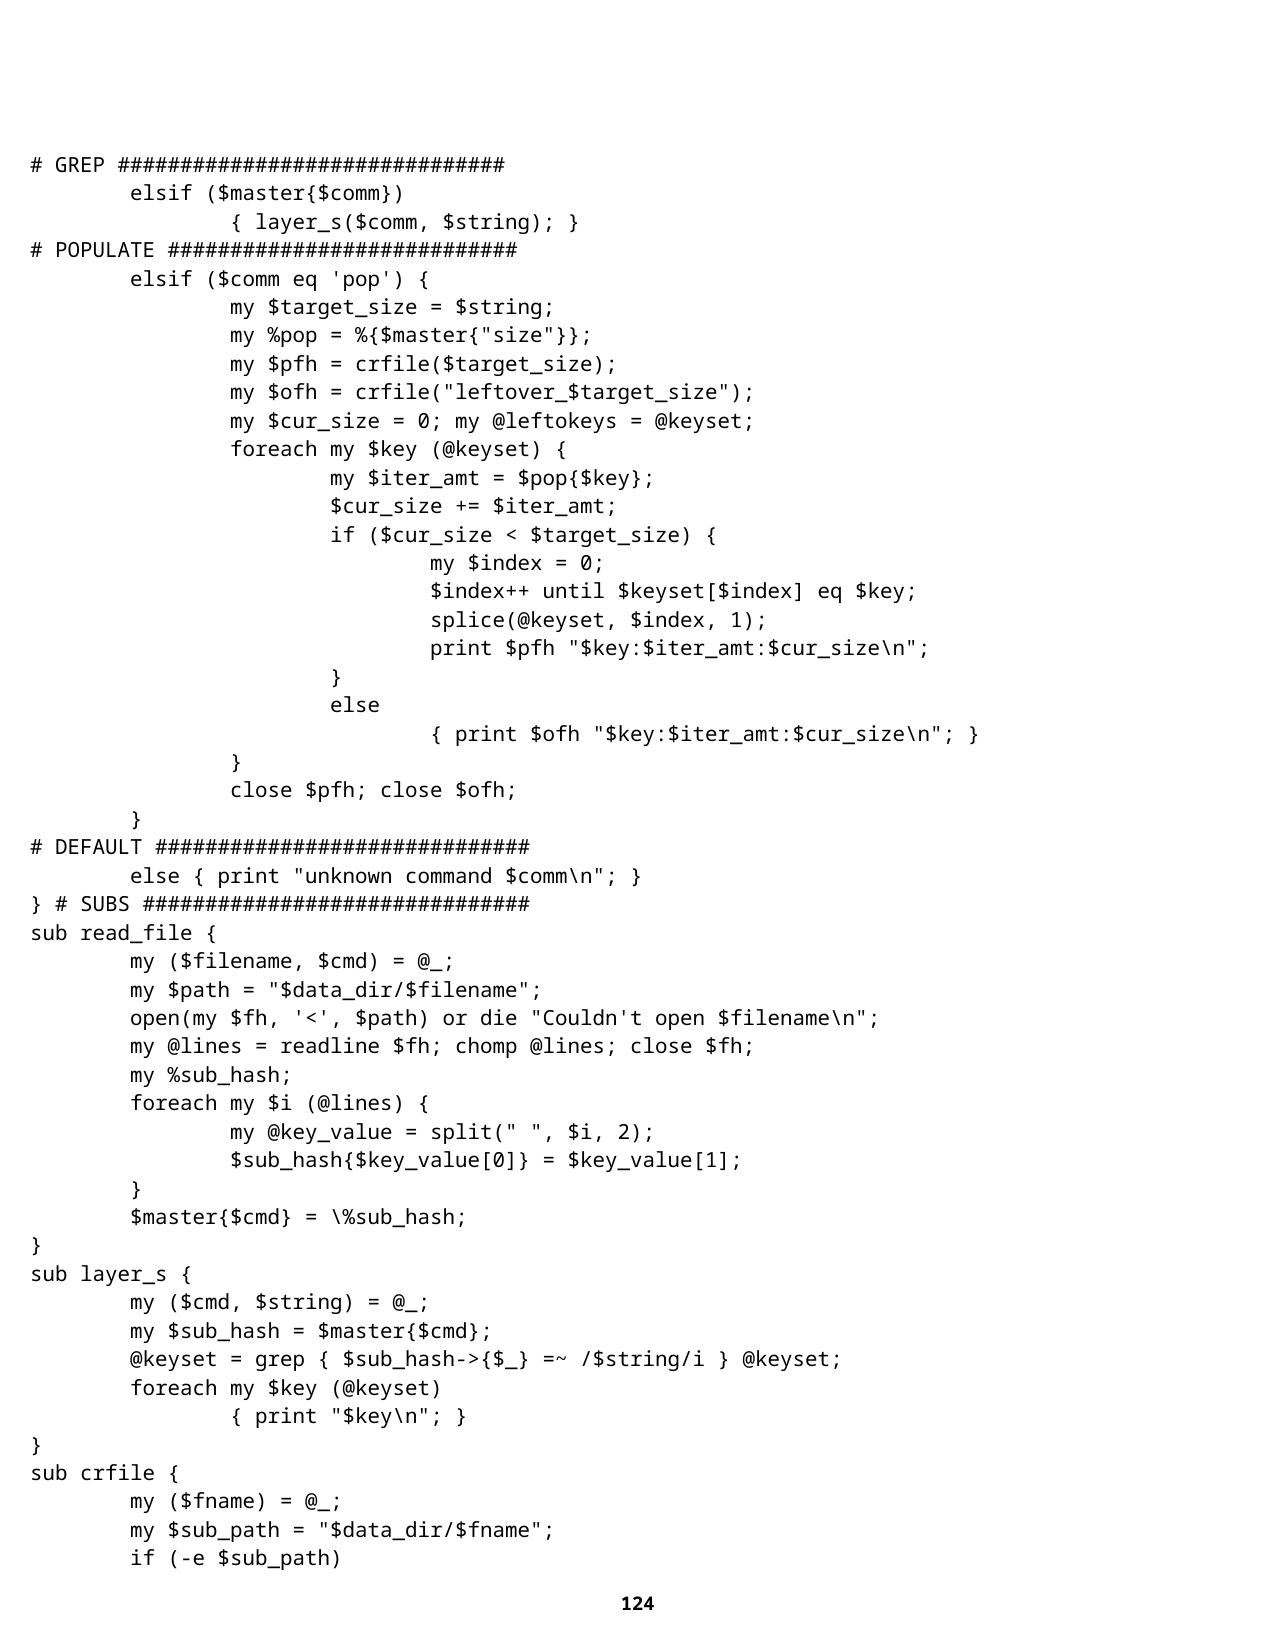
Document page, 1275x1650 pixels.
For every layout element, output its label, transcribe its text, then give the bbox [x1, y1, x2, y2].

text my $pfh = crfile($target_size); [30, 349, 1245, 377]
text close $pfh; close $ofh; [30, 776, 1245, 804]
text print $pfh "$key:$iter_amt:$cur_size\n"; [30, 633, 1245, 662]
text my $cur_size = 0; my @leftokeys = @keyset; [30, 406, 1245, 434]
text } [30, 662, 1245, 690]
text } [30, 804, 1245, 832]
text my $sub_path = "$data_dir/$fname"; [30, 1515, 1245, 1543]
text } [30, 747, 1245, 776]
text my %sub_hash; [30, 1060, 1245, 1088]
text my $target_size = $string; [30, 292, 1245, 321]
text if ($cur_size < $target_size) { [30, 520, 1245, 548]
text sub crfile { [30, 1458, 1245, 1487]
text sub read_file { [30, 918, 1245, 946]
text elsif ($comm eq 'pop') { [30, 264, 1245, 292]
text my %pop = %{$master{"size"}}; [30, 321, 1245, 349]
text { layer_s($comm, $string); } [30, 207, 1245, 235]
text my @lines = readline $fh; chomp @lines; close $fh; [30, 1032, 1245, 1060]
text my $iter_amt = $pop{$key}; [30, 463, 1245, 491]
text else [30, 690, 1245, 719]
text my $sub_hash = $master{$cmd}; [30, 1316, 1245, 1344]
text foreach my $key (@keyset) [30, 1373, 1245, 1401]
text { print "$key\n"; } [30, 1401, 1245, 1430]
text my ($cmd, $string) = @_; [30, 1287, 1245, 1316]
text if (-e $sub_path) [30, 1543, 1245, 1572]
text # POPULATE ############################ [30, 235, 1245, 264]
text my $path = "$data_dir/$filename"; [30, 975, 1245, 1003]
text elsif ($master{$comm}) [30, 178, 1245, 207]
text my ($fname) = @_; [30, 1487, 1245, 1515]
text $master{$cmd} = \%sub_hash; [30, 1202, 1245, 1231]
text foreach my $i (@lines) { [30, 1088, 1245, 1117]
text # DEFAULT ############################## [30, 832, 1245, 861]
text my $ofh = crfile("leftover_$target_size"); [30, 377, 1245, 406]
text } # SUBS ############################### [30, 889, 1245, 918]
text $cur_size += $iter_amt; [30, 491, 1245, 520]
text } [30, 1174, 1245, 1202]
text splice(@keyset, $index, 1); [30, 605, 1245, 633]
text $index++ until $keyset[$index] eq $key; [30, 577, 1245, 605]
text my $index = 0; [30, 548, 1245, 577]
text # GREP ############################### [30, 150, 1245, 178]
text @keyset = grep { $sub_hash->{$_} =~ /$string/i } @keyset; [30, 1344, 1245, 1373]
text else { print "unknown command $comm\n"; } [30, 861, 1245, 889]
text } [30, 1231, 1245, 1259]
text foreach my $key (@keyset) { [30, 434, 1245, 463]
text } [30, 1430, 1245, 1458]
text sub layer_s { [30, 1259, 1245, 1287]
text $sub_hash{$key_value[0]} = $key_value[1]; [30, 1145, 1245, 1174]
text { print $ofh "$key:$iter_amt:$cur_size\n"; } [30, 719, 1245, 747]
text open(my $fh, '<', $path) or die "Couldn't open $filename\n"; [30, 1003, 1245, 1032]
text my @key_value = split(" ", $i, 2); [30, 1117, 1245, 1145]
text my ($filename, $cmd) = @_; [30, 946, 1245, 975]
